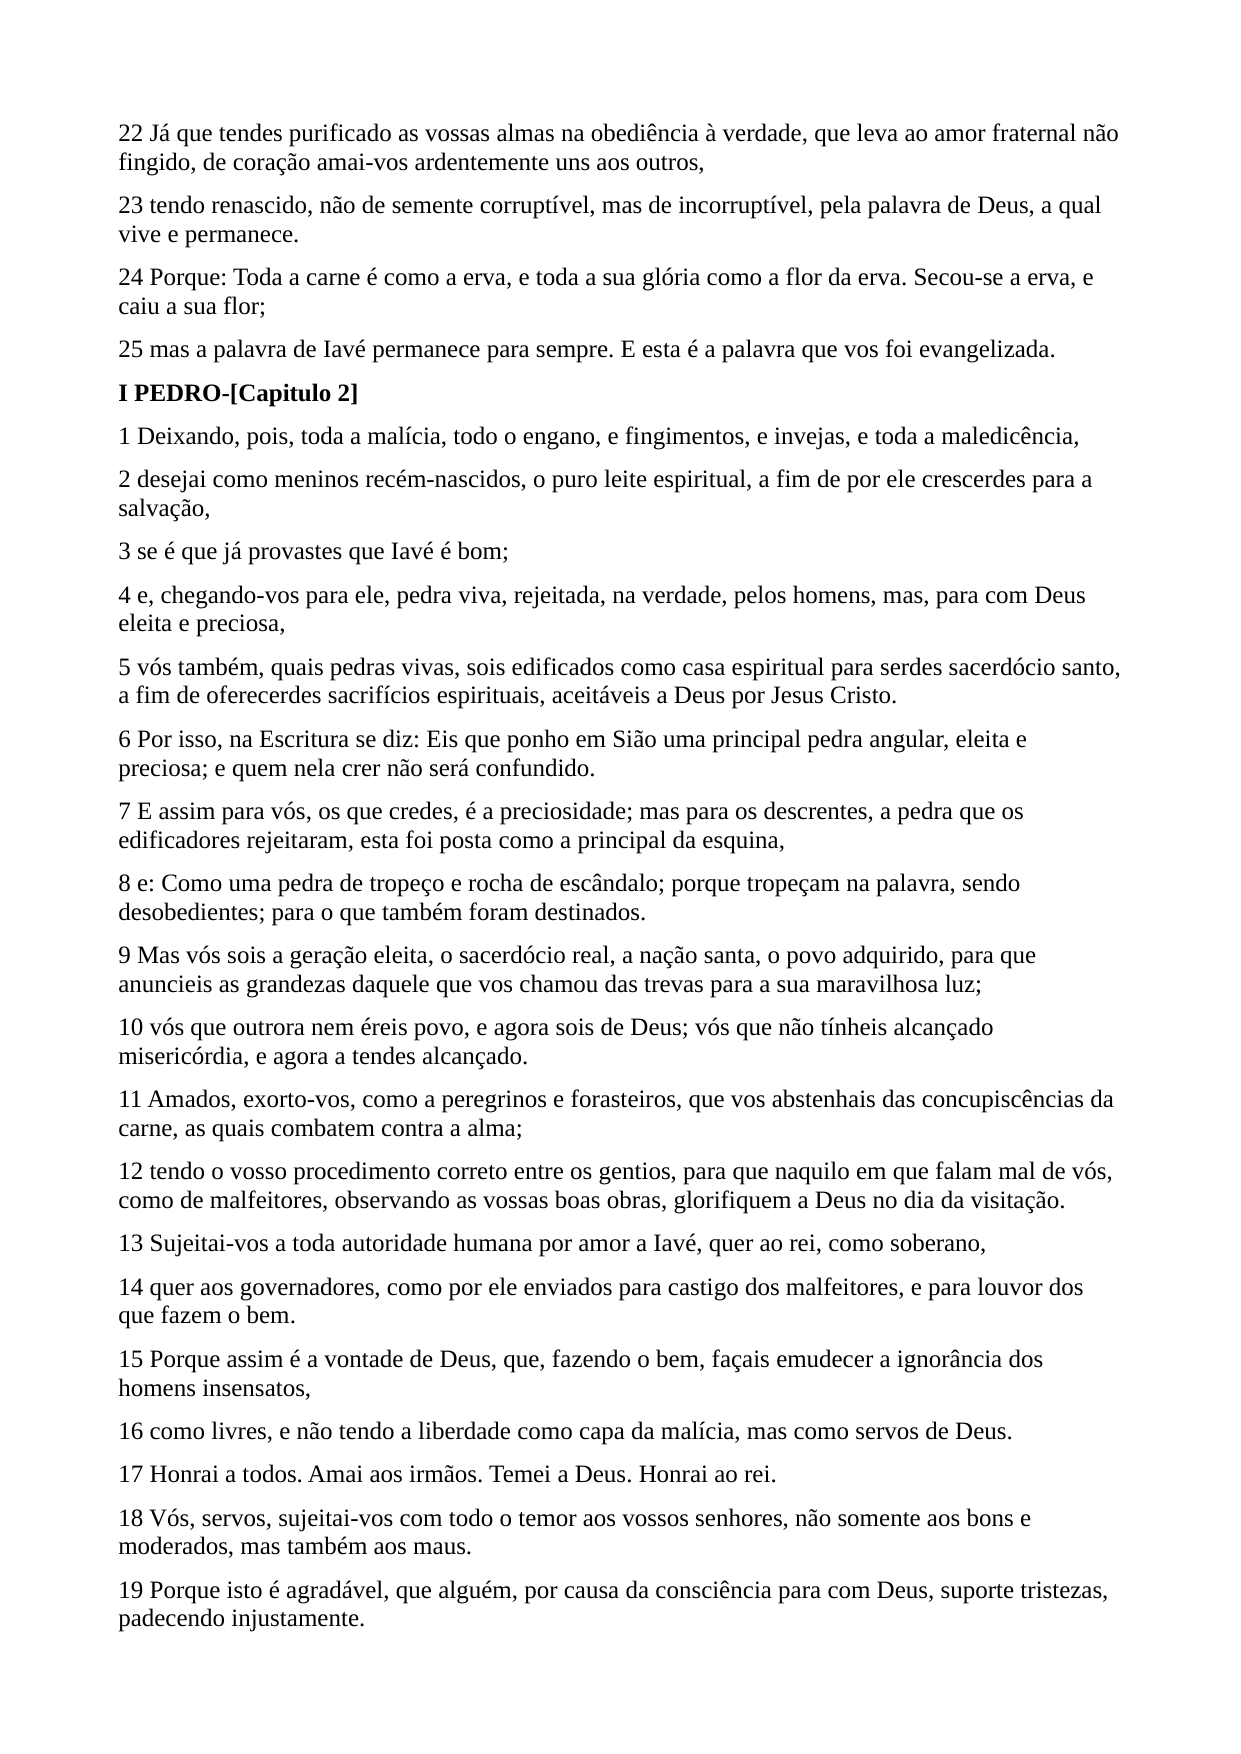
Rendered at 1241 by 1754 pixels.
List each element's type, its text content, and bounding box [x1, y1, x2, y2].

text 14 quer aos governadores, como por ele enviados para castigo dos malfeitores, e para louvor dos que fazem o bem. [118, 1272, 1122, 1329]
text 19 Porque isto é agradável, que alguém, por causa da consciência para com Deus, suporte tristezas, padecendo injustamente. [118, 1575, 1122, 1632]
text 5 vós também, quais pedras vivas, sois edificados como casa espiritual para serdes sacerdócio santo, a fim de oferecerdes sacrifícios espirituais, aceitáveis a Deus por Jesus Cristo. [118, 652, 1122, 709]
text 2 desejai como meninos recém-nascidos, o puro leite espiritual, a fim de por ele crescerdes para a salvação, [118, 464, 1122, 522]
text 9 Mas vós sois a geração eleita, o sacerdócio real, a nação santa, o povo adquirido, para que anuncieis as grandezas daquele que vos chamou das trevas para a sua maravilhosa luz; [118, 940, 1122, 998]
text 24 Porque: Toda a carne é como a erva, e toda a sua glória como a flor da erva. Secou-se a erva, e caiu a sua flor; [118, 262, 1122, 320]
text 8 e: Como uma pedra de tropeço e rocha de escândalo; porque tropeçam na palavra, sendo desobedientes; para o que também foram destinados. [118, 868, 1122, 926]
text 6 Por isso, na Escritura se diz: Eis que ponho em Sião uma principal pedra angular, eleita e preciosa; e quem nela crer não será confundido. [118, 724, 1122, 781]
text 22 Já que tendes purificado as vossas almas na obediência à verdade, que leva ao amor fraternal não fingido, de coração amai-vos ardentemente uns aos outros, [118, 118, 1122, 176]
text 15 Porque assim é a vontade de Deus, que, fazendo o bem, façais emudecer a ignorância dos homens insensatos, [118, 1344, 1122, 1401]
text 18 Vós, servos, sujeitai-vos com todo o temor aos vossos senhores, não somente aos bons e moderados, mas também aos maus. [118, 1503, 1122, 1560]
text 12 tendo o vosso procedimento correto entre os gentios, para que naquilo em que falam mal de vós, como de malfeitores, observando as vossas boas obras, glorifiquem a Deus no dia da visitação. [118, 1156, 1122, 1214]
text I PEDRO-[Capitulo 2] [118, 378, 1122, 406]
text 4 e, chegando-vos para ele, pedra viva, rejeitada, na verdade, pelos homens, mas, para com Deus eleita e preciosa, [118, 580, 1122, 637]
text 25 mas a palavra de Iavé permanece para sempre. E esta é a palavra que vos foi evangelizada. [118, 334, 1122, 363]
text 13 Sujeitai-vos a toda autoridade humana por amor a Iavé, quer ao rei, como soberano, [118, 1228, 1122, 1257]
text 16 como livres, e não tendo a liberdade como capa da malícia, mas como servos de Deus. [118, 1416, 1122, 1445]
text 3 se é que já provastes que Iavé é bom; [118, 536, 1122, 565]
text 1 Deixando, pois, toda a malícia, todo o engano, e fingimentos, e invejas, e toda a maledicência, [118, 421, 1122, 450]
text 11 Amados, exorto-vos, como a peregrinos e forasteiros, que vos abstenhais das concupiscências da carne, as quais combatem contra a alma; [118, 1084, 1122, 1142]
text 23 tendo renascido, não de semente corruptível, mas de incorruptível, pela palavra de Deus, a qual vive e permanece. [118, 190, 1122, 248]
text 17 Honrai a todos. Amai aos irmãos. Temei a Deus. Honrai ao rei. [118, 1459, 1122, 1488]
text 10 vós que outrora nem éreis povo, e agora sois de Deus; vós que não tínheis alcançado misericórdia, e agora a tendes alcançado. [118, 1012, 1122, 1070]
text 7 E assim para vós, os que credes, é a preciosidade; mas para os descrentes, a pedra que os edificadores rejeitaram, esta foi posta como a principal da esquina, [118, 796, 1122, 853]
